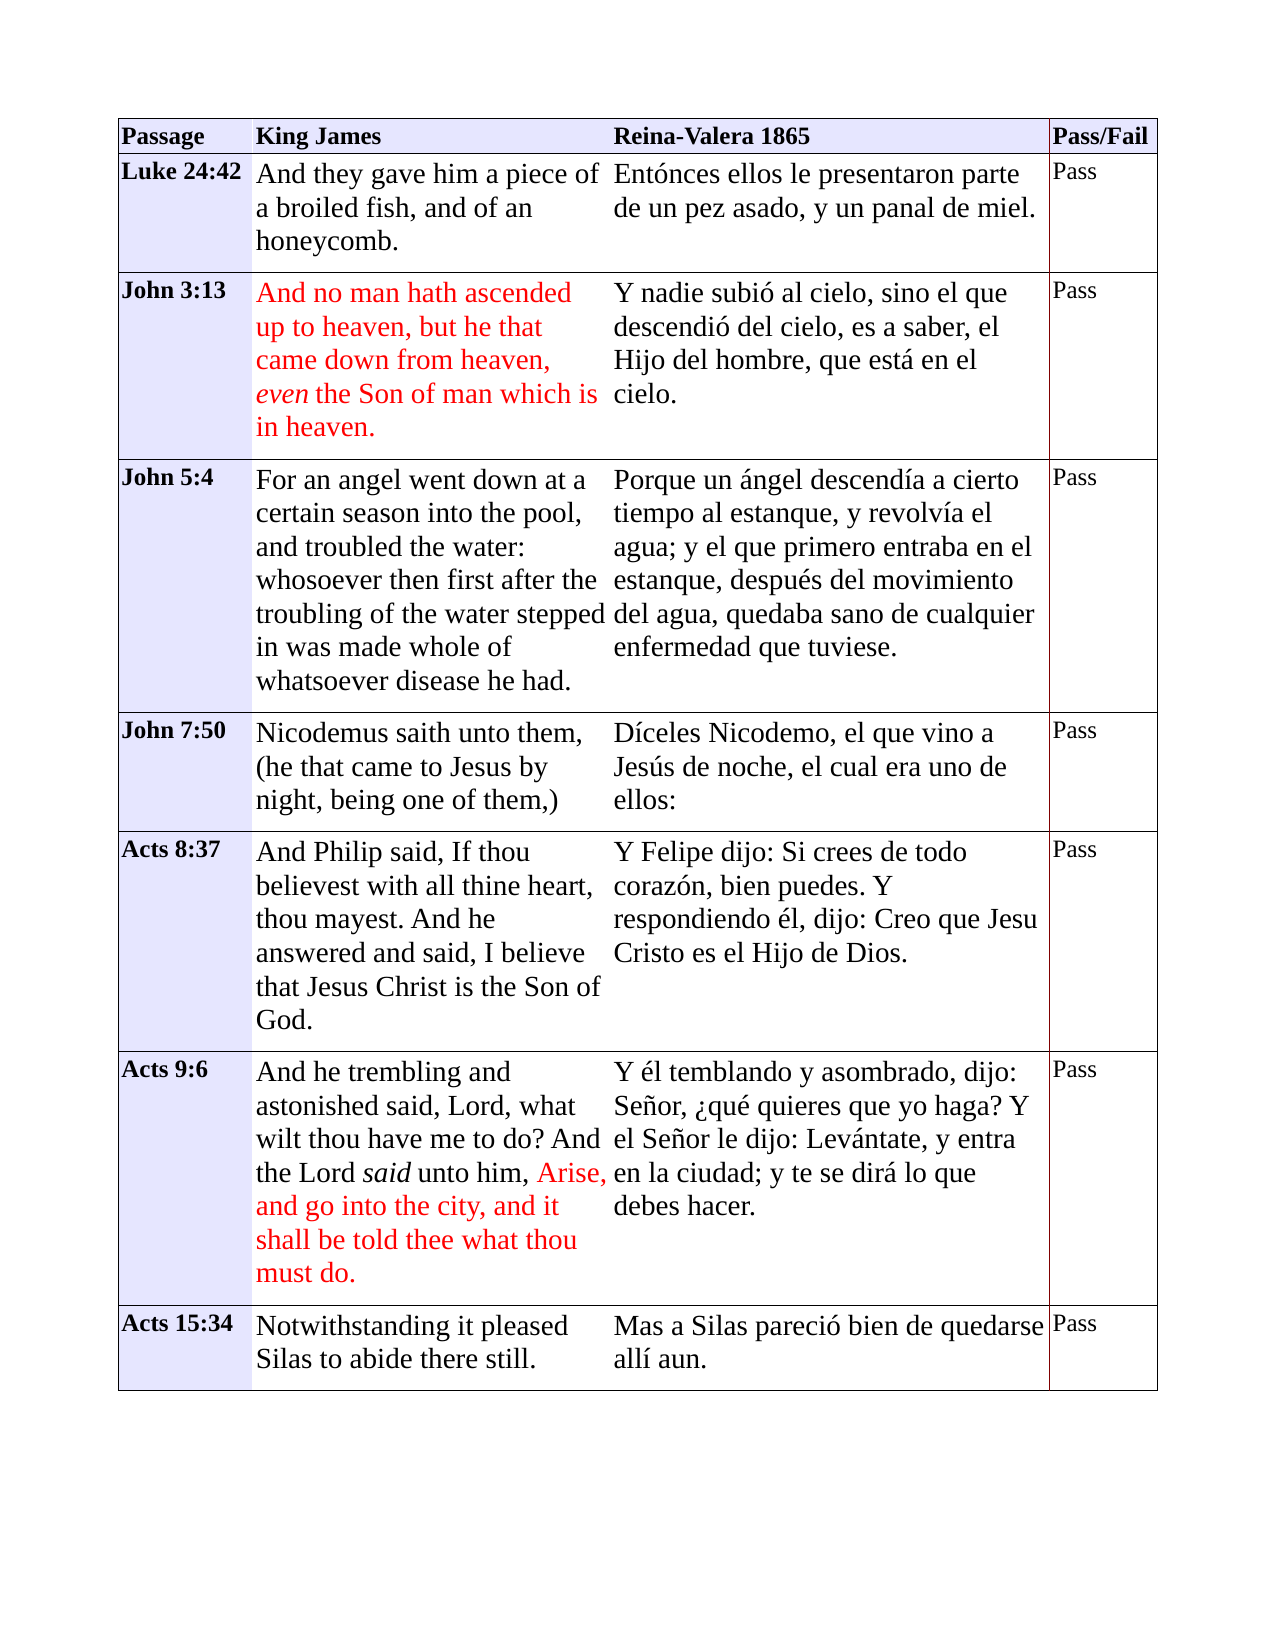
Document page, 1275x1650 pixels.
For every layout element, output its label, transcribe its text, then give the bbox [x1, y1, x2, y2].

table_cell Luke 24:42 [119, 154, 252, 272]
table_header Pass/Fail [1050, 119, 1157, 153]
table_cell Y él temblando y asombrado, dijo: Señor, ¿qué quieres que yo haga? Y el Señor le dijo: Levántate, y entra en la ciudad; y te se dirá lo que debes hacer. [610, 1052, 1049, 1305]
table_cell Pass [1050, 1052, 1157, 1305]
table_header Passage [119, 119, 252, 153]
table_cell And no man hath ascended up to heaven, but he that came down from heaven, even the Son of man which is in heaven. [253, 273, 610, 459]
table_header King James [253, 119, 610, 153]
table_cell Acts 15:34 [119, 1306, 252, 1390]
table_cell Pass [1050, 832, 1157, 1051]
table_cell Pass [1050, 713, 1157, 831]
table_cell Y Felipe dijo: Si crees de todo corazón, bien puedes. Y respondiendo él, dijo: Creo que Jesu Cristo es el Hijo de Dios. [610, 832, 1049, 1051]
table_cell John 3:13 [119, 273, 252, 459]
table_cell Entónces ellos le presentaron parte de un pez asado, y un panal de miel. [610, 154, 1049, 272]
table_cell John 5:4 [119, 460, 252, 712]
table_cell Acts 9:6 [119, 1052, 252, 1305]
table_header Reina-Valera 1865 [610, 119, 1049, 153]
table_cell Pass [1050, 1306, 1157, 1390]
table_cell Nicodemus saith unto them, (he that came to Jesus by night, being one of them,) [253, 713, 610, 831]
table_cell Notwithstanding it pleased Silas to abide there still. [253, 1306, 610, 1390]
table_cell Díceles Nicodemo, el que vino a Jesús de noche, el cual era uno de ellos: [610, 713, 1049, 831]
table_cell For an angel went down at a certain season into the pool, and troubled the water: whosoever then first after the troubling of the water stepped in was made whole of whatsoever disease he had. [253, 460, 610, 712]
table_cell Pass [1050, 460, 1157, 712]
table_cell Pass [1050, 273, 1157, 459]
table_cell John 7:50 [119, 713, 252, 831]
table_cell Y nadie subió al cielo, sino el que descendió del cielo, es a saber, el Hijo del hombre, que está en el cielo. [610, 273, 1049, 459]
table_cell Mas a Silas pareció bien de quedarse allí aun. [610, 1306, 1049, 1390]
table_cell And Philip said, If thou believest with all thine heart, thou mayest. And he answered and said, I believe that Jesus Christ is the Son of God. [253, 832, 610, 1051]
table_cell Porque un ángel descendía a cierto tiempo al estanque, y revolvía el agua; y el que primero entraba en el estanque, después del movimiento del agua, quedaba sano de cualquier enfermedad que tuviese. [610, 460, 1049, 712]
table_cell Pass [1050, 154, 1157, 272]
table_cell Acts 8:37 [119, 832, 252, 1051]
table_cell And he trembling and astonished said, Lord, what wilt thou have me to do? And the Lord said unto him, Arise, and go into the city, and it shall be told thee what thou must do. [253, 1052, 610, 1305]
table_cell And they gave him a piece of a broiled fish, and of an honeycomb. [253, 154, 610, 272]
